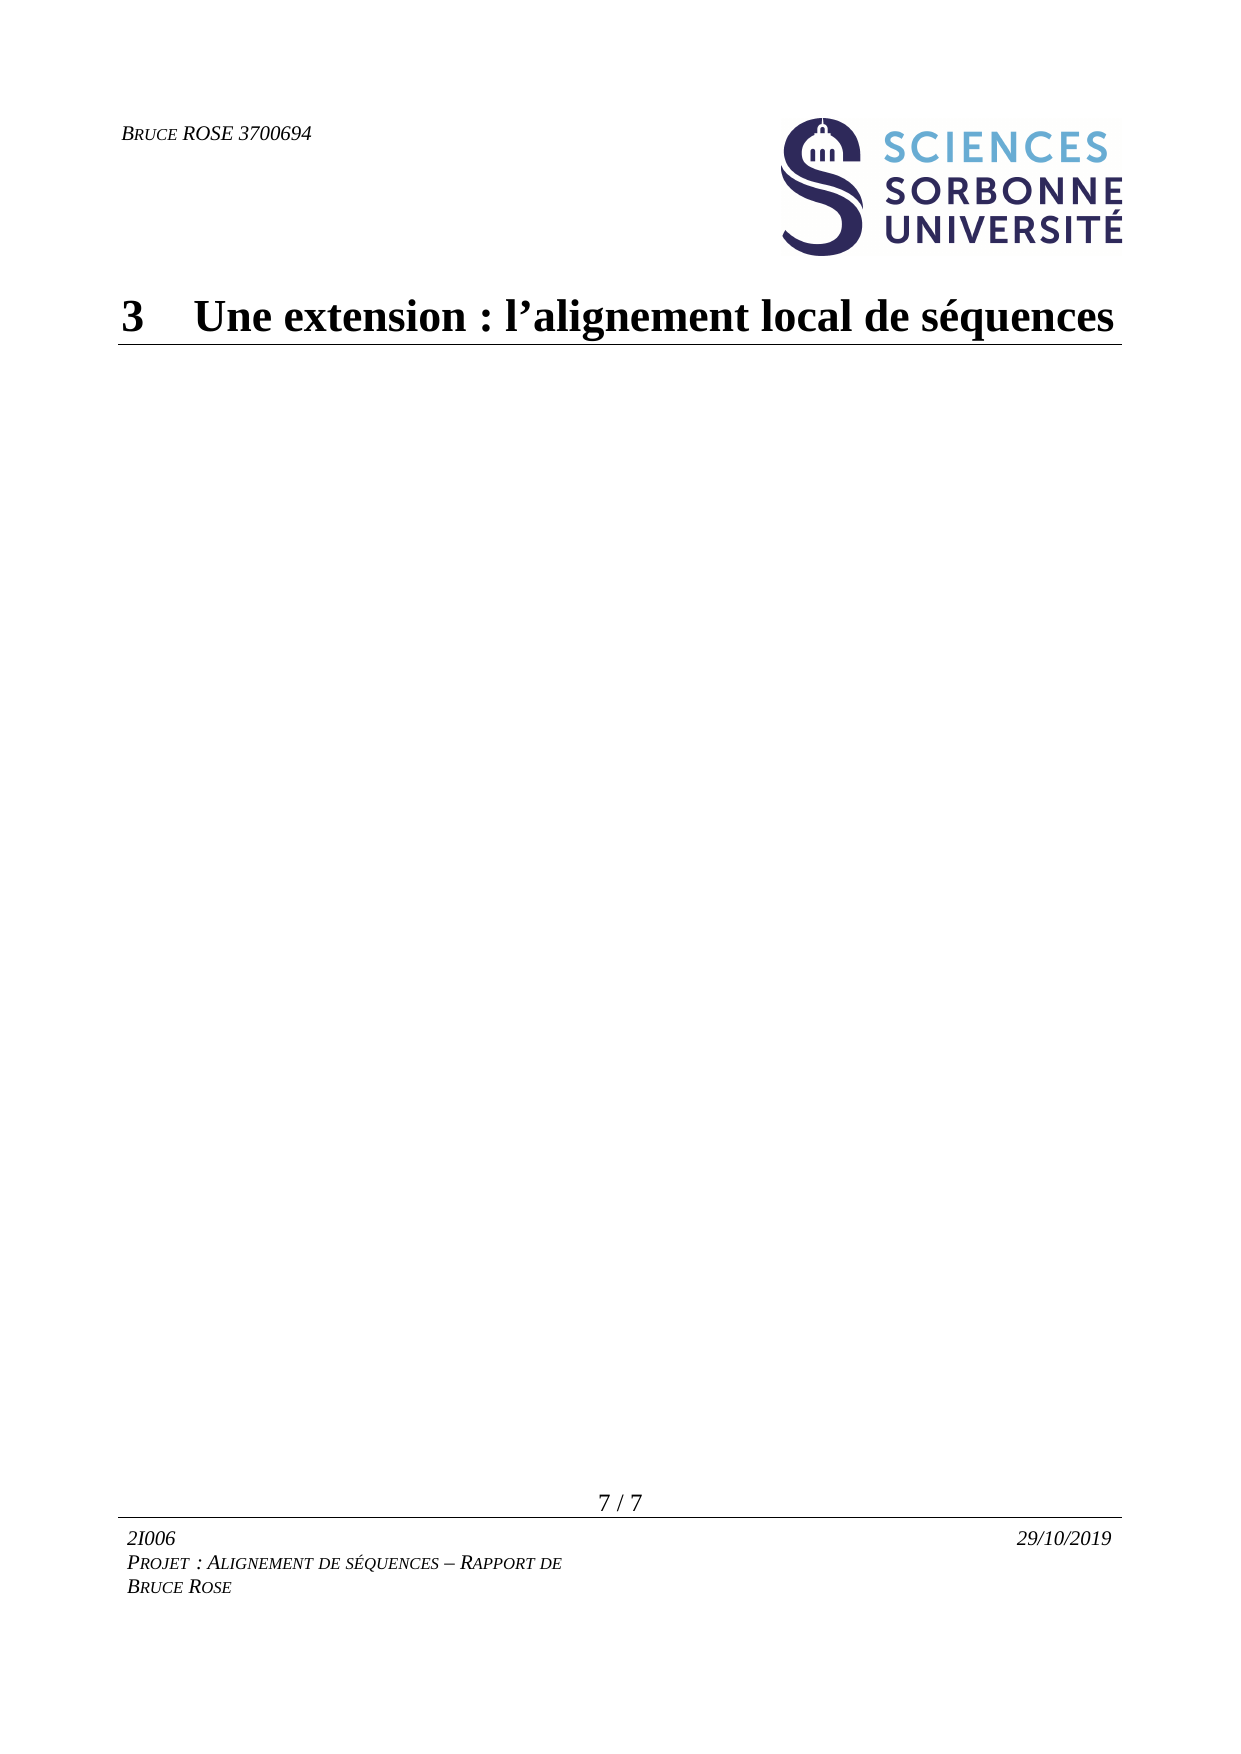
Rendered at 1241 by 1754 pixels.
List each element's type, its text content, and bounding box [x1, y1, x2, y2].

subtitle Une extension : l’alignement local de séquences [118, 285, 1122, 344]
picture [781, 118, 1123, 256]
